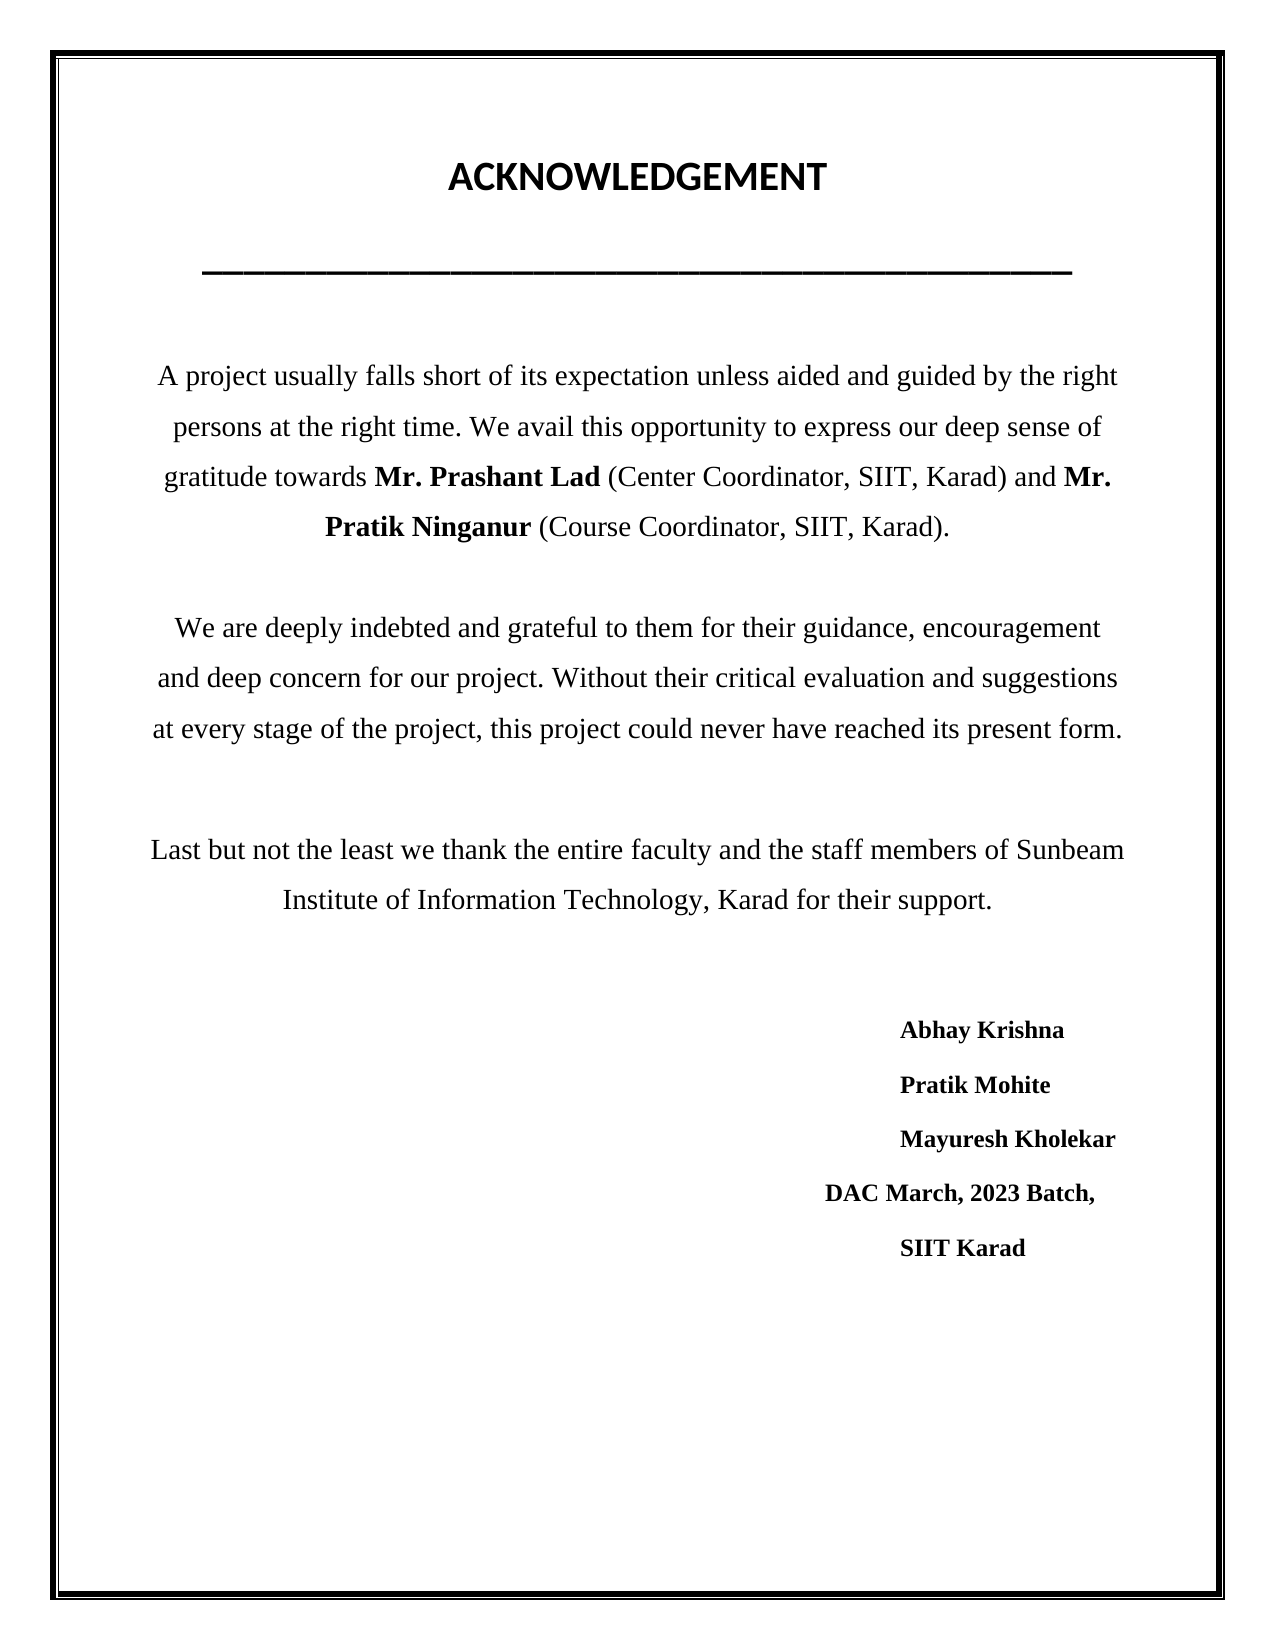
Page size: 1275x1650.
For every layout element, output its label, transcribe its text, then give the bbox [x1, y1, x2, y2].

text Pratik Mohite [150, 1070, 1125, 1099]
text SIIT Karad [150, 1233, 1125, 1262]
text A project usually falls short of its expectation unless aided and guided by the right persons at the right time. We avail this opportunity to express our deep sense of gratitude towards Mr. Prashant Lad (Center Coordinator, SIIT, Karad) and Mr. Pratik Ninganur (Course Coordinator, SIIT, Karad). [150, 358, 1125, 543]
text ACKNOWLEDGEMENT [150, 150, 1125, 201]
text Last but not the least we thank the entire faculty and the staff members of Sunbeam Institute of Information Technology, Karad for their support. [150, 832, 1125, 916]
text DAC March, 2023 Batch, [150, 1178, 1125, 1207]
text We are deeply indebted and grateful to them for their guidance, encouragement and deep concern for our project. Without their critical evaluation and suggestions at every stage of the project, this project could never have reached its present form. [150, 610, 1125, 744]
text Abhay Krishna [150, 1015, 1125, 1044]
text __________________________________________ [150, 229, 1125, 280]
text Mayuresh Kholekar [150, 1124, 1125, 1153]
